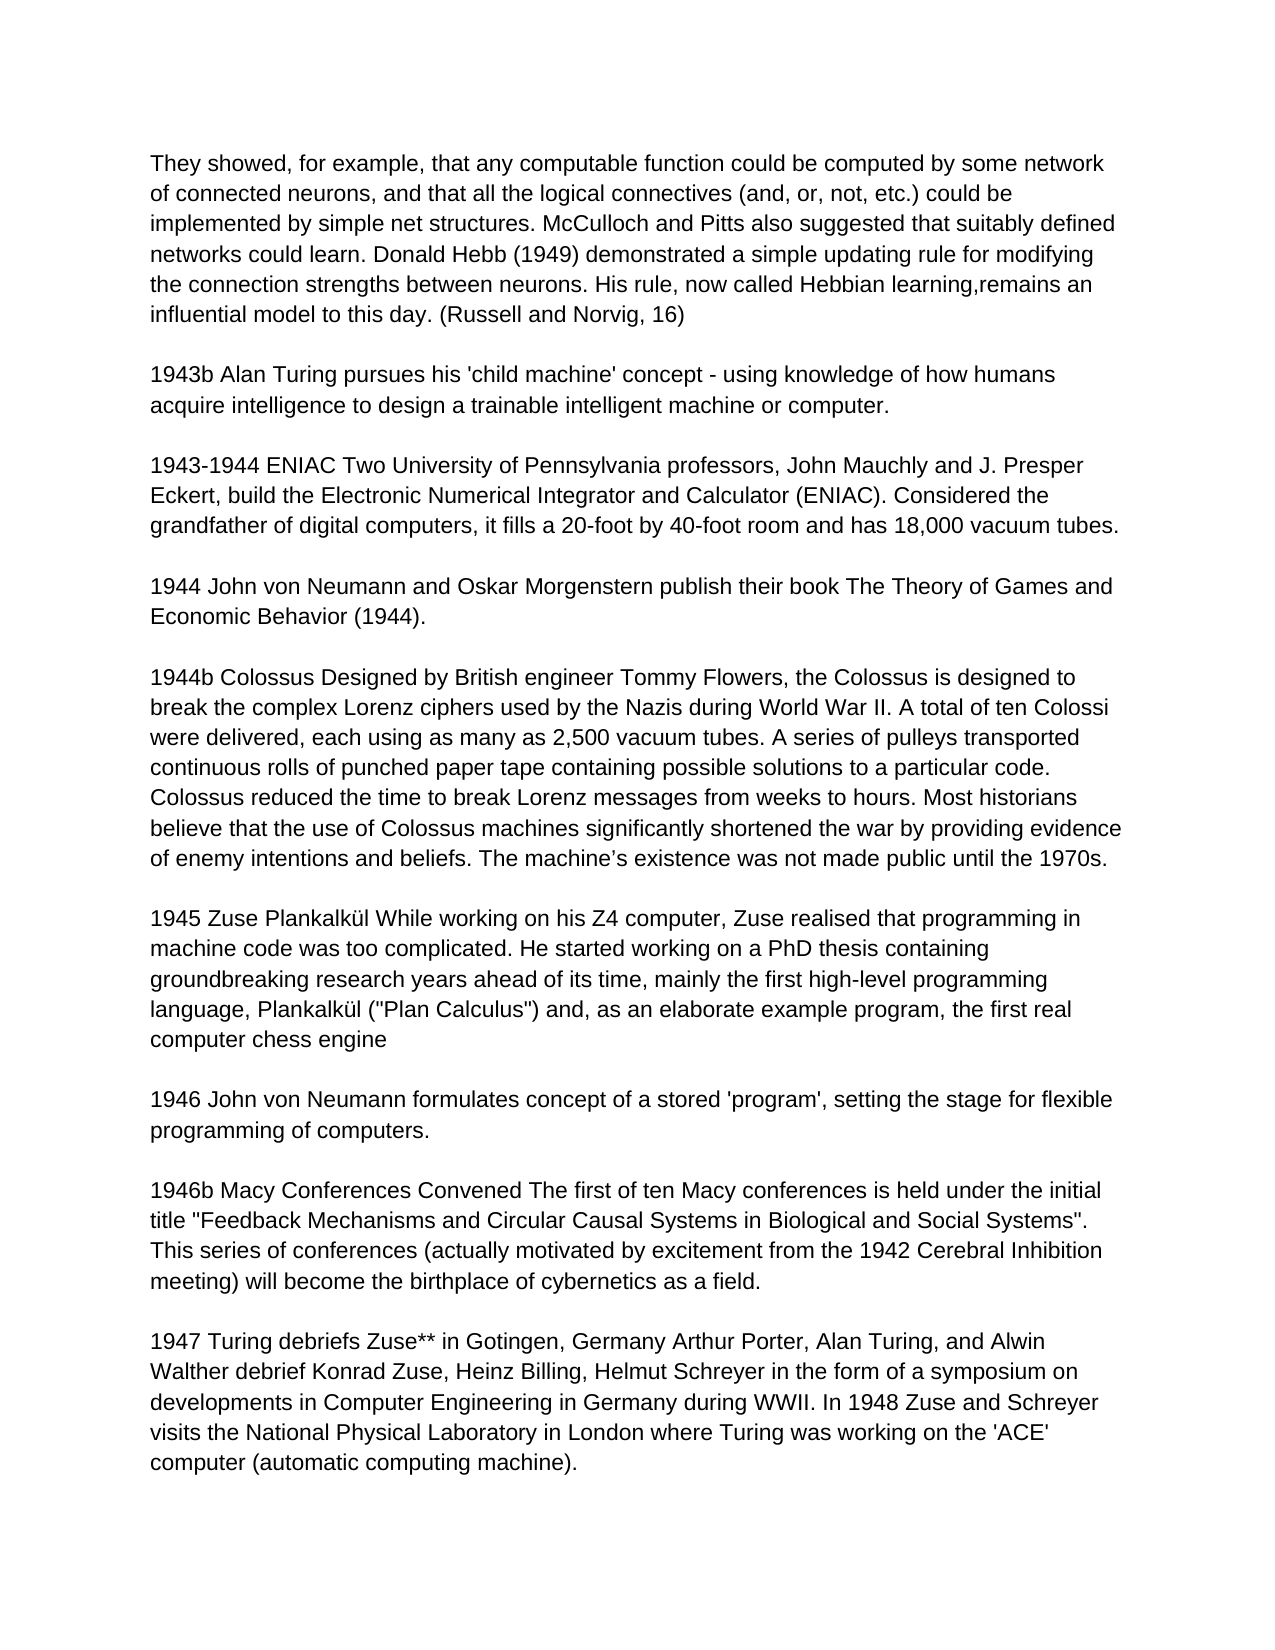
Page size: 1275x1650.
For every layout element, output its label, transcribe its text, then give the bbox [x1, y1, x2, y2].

text They showed, for example, that any computable function could be computed by some network of connected neurons, and that all the logical connectives (and, or, not, etc.) could be implemented by simple net structures. McCulloch and Pitts also suggested that suitably defined networks could learn. Donald Hebb (1949) demonstrated a simple updating rule for modifying the connection strengths between neurons. His rule, now called Hebbian learning,remains an influential model to this day. (Russell and Norvig, 16) 1943b Alan Turing pursues his 'child machine' concept - using knowledge of how humans acquire intelligence to design a trainable intelligent machine or computer. 1943-1944 ENIAC Two University of Pennsylvania professors, John Mauchly and J. Presper Eckert, build the Electronic Numerical Integrator and Calculator (ENIAC). Considered the grandfather of digital computers, it fills a 20-foot by 40-foot room and has 18,000 vacuum tubes. 1944 John von Neumann and Oskar Morgenstern publish their book The Theory of Games and Economic Behavior (1944). 1944b Colossus Designed by British engineer Tommy Flowers, the Colossus is designed to break the complex Lorenz ciphers used by the Nazis during World War II. A total of ten Colossi were delivered, each using as many as 2,500 vacuum tubes. A series of pulleys transported continuous rolls of punched paper tape containing possible solutions to a particular code. Colossus reduced the time to break Lorenz messages from weeks to hours. Most historians believe that the use of Colossus machines significantly shortened the war by providing evidence of enemy intentions and beliefs. The machine’s existence was not made public until the 1970s. 1945 Zuse Plankalkül While working on his Z4 computer, Zuse realised that programming in machine code was too complicated. He started working on a PhD thesis containing groundbreaking research years ahead of its time, mainly the first high-level programming language, Plankalkül ("Plan Calculus") and, as an elaborate example program, the first real computer chess engine 1946 John von Neumann formulates concept of a stored 'program', setting the stage for flexible programming of computers. 1946b Macy Conferences Convened The first of ten Macy conferences is held under the initial title "Feedback Mechanisms and Circular Causal Systems in Biological and Social Systems". This series of conferences (actually motivated by excitement from the 1942 Cerebral Inhibition meeting) will become the birthplace of cybernetics as a field. 1947 Turing debriefs Zuse** in Gotingen, Germany Arthur Porter, Alan Turing, and Alwin Walther debrief Konrad Zuse, Heinz Billing, Helmut Schreyer in the form of a symposium on developments in Computer Engineering in Germany during WWII. In 1948 Zuse and Schreyer visits the National Physical Laboratory in London where Turing was working on the 'ACE' computer (automatic computing machine). [150, 150, 1125, 1475]
